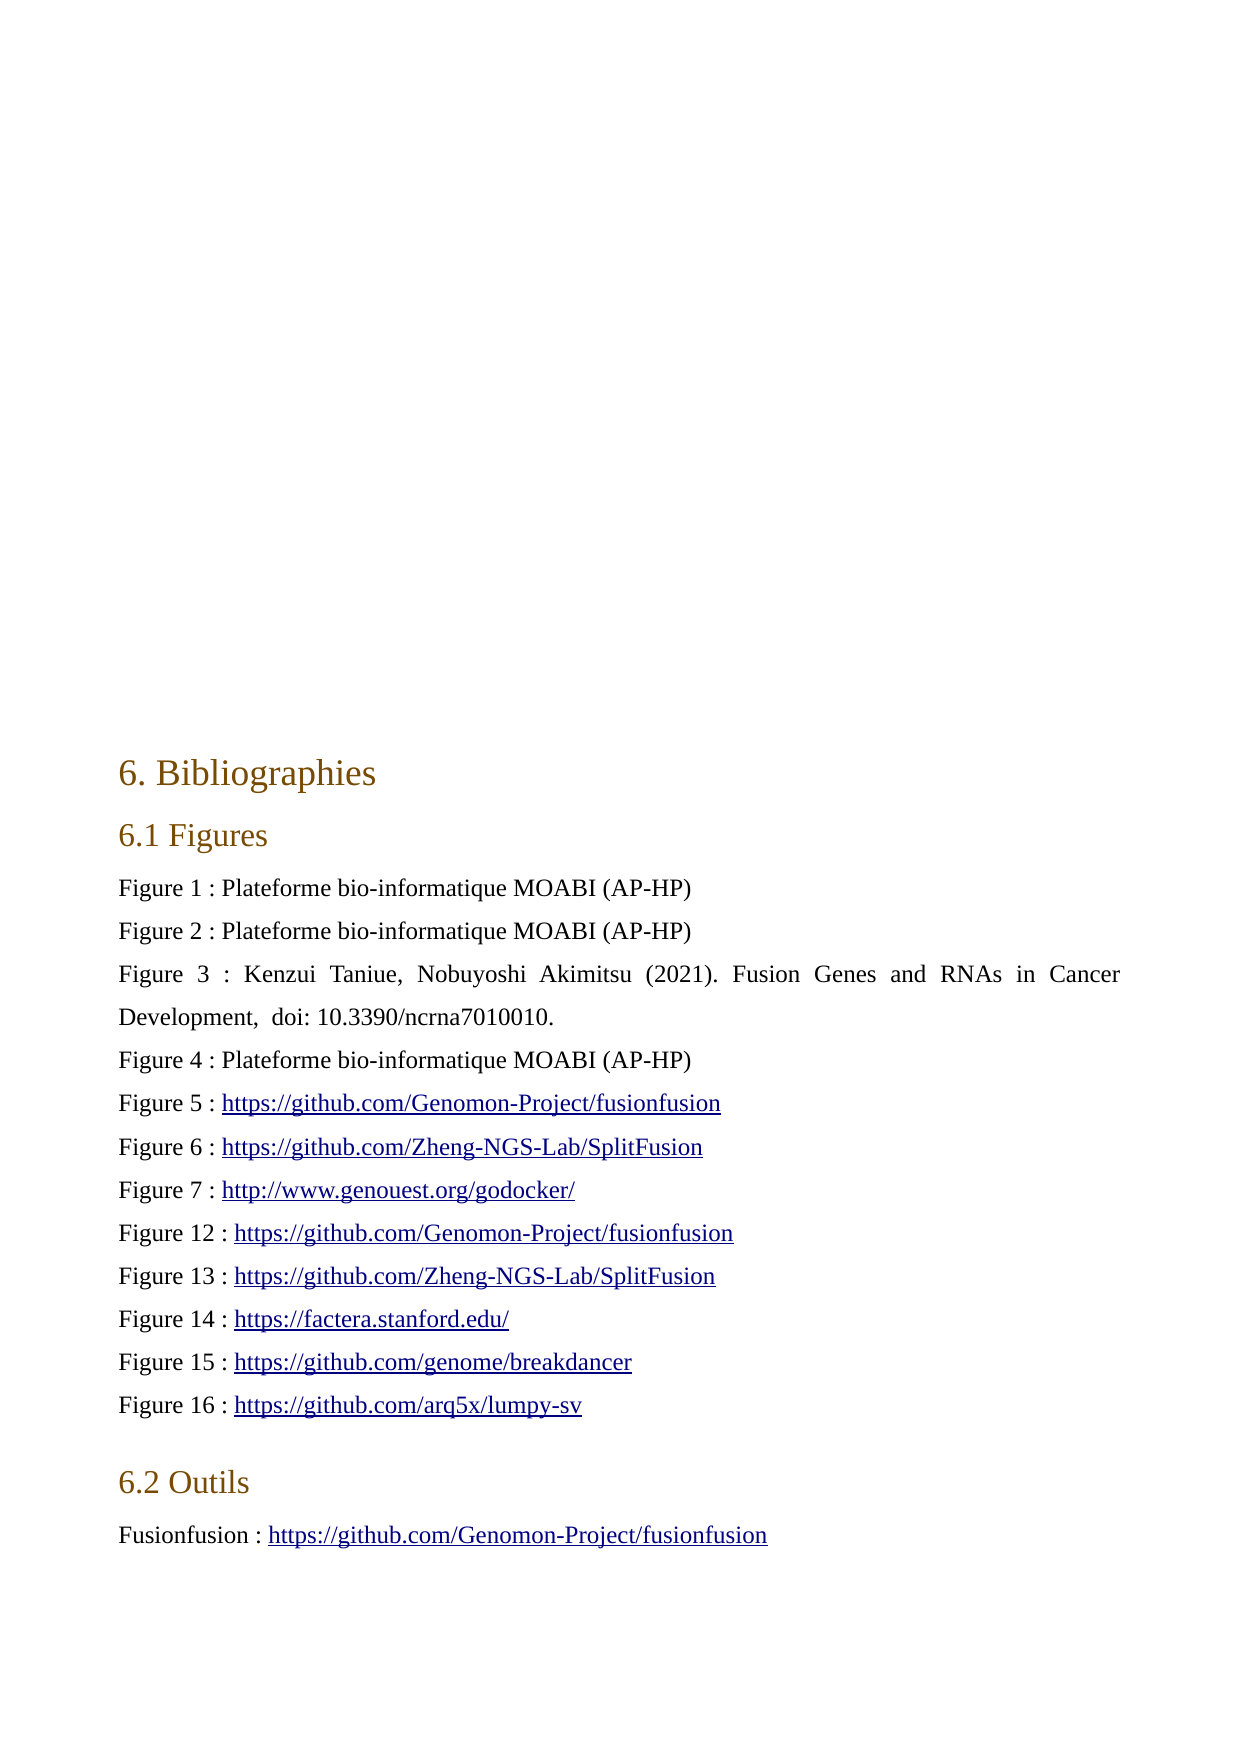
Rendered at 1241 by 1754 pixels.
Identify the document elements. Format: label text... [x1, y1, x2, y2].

text Fusionfusion : https://github.com/Genomon-Project/fusionfusion [118, 1520, 1122, 1548]
text Figure 2 : Plateforme bio-informatique MOABI (AP-HP) [118, 916, 1122, 945]
text Figure 12 : https://github.com/Genomon-Project/fusionfusion [118, 1218, 1122, 1247]
text 6.2 Outils [118, 1462, 1122, 1501]
text Figure 6 : https://github.com/Zheng-NGS-Lab/SplitFusion [118, 1132, 1122, 1160]
text 6.1 Figures [118, 815, 1122, 854]
text Figure 13 : https://github.com/Zheng-NGS-Lab/SplitFusion [118, 1261, 1122, 1290]
text Figure 15 : https://github.com/genome/breakdancer [118, 1347, 1122, 1376]
text Figure 14 : https://factera.stanford.edu/ [118, 1304, 1122, 1333]
text Figure 7 : http://www.genouest.org/godocker/ [118, 1175, 1122, 1203]
text 6. Bibliographies [118, 751, 1122, 794]
text Figure 5 : https://github.com/Genomon-Project/fusionfusion [118, 1088, 1122, 1117]
text Figure 4 : Plateforme bio-informatique MOABI (AP-HP) [118, 1045, 1122, 1074]
text Figure 16 : https://github.com/arq5x/lumpy-sv [118, 1390, 1122, 1419]
text Figure 1 : Plateforme bio-informatique MOABI (AP-HP) [118, 873, 1122, 902]
text Figure 3 : Kenzui Taniue, Nobuyoshi Akimitsu (2021). Fusion Genes and RNAs in Cancer Development, doi: 10.3390/ncrna7010010. [118, 959, 1122, 1031]
